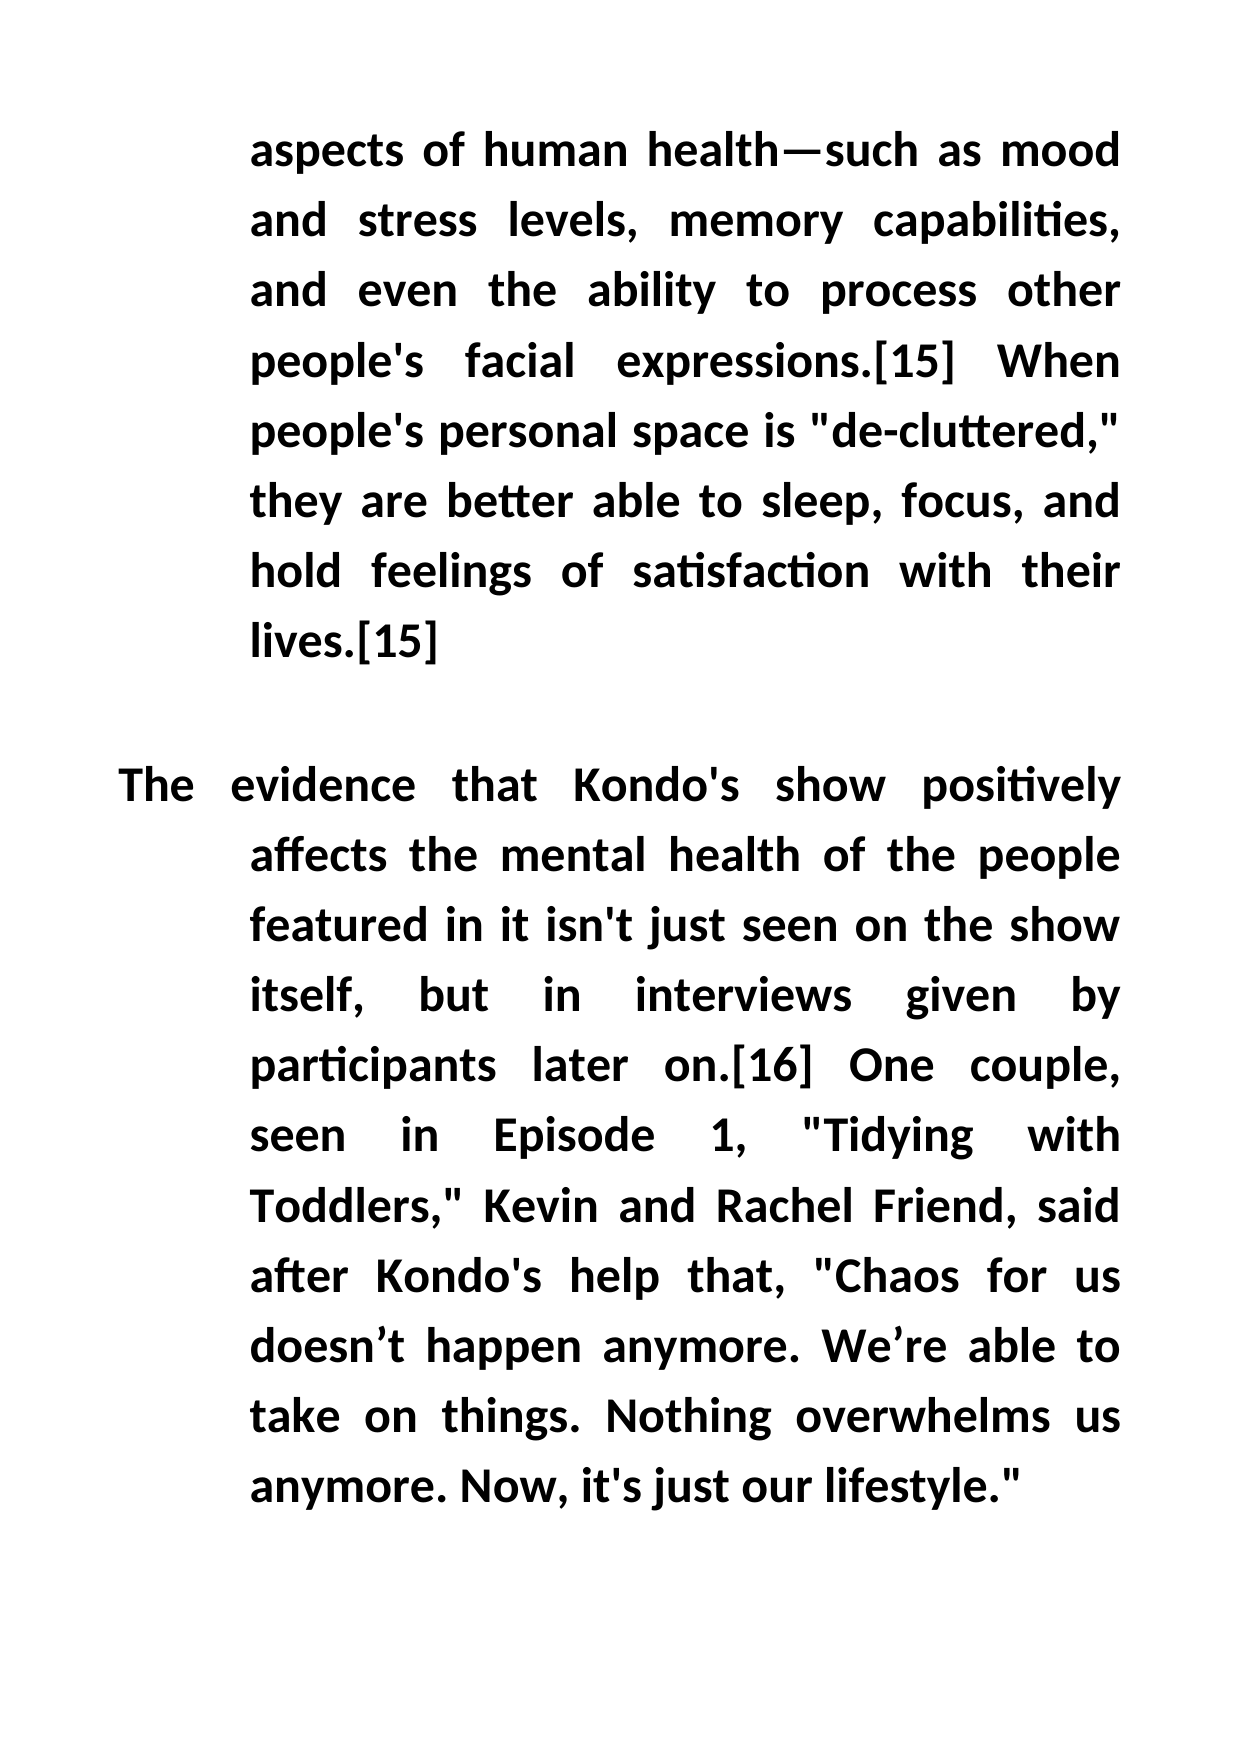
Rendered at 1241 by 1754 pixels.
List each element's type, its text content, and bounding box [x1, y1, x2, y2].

text The evidence that Kondo's show positively affects the mental health of the people featured in it isn't just seen on the show itself, but in interviews given by participants later on.[16] One couple, seen in Episode 1, "Tidying with Toddlers," Kevin and Rachel Friend, said after Kondo's help that, "Chaos for us doesn’t happen anymore. We’re able to take on things. Nothing overwhelms us anymore. Now, it's just our lifestyle." [118, 753, 1122, 1515]
text aspects of human health—such as mood and stress levels, memory capabilities, and even the ability to process other people's facial expressions.[15] When people's personal space is "de-cluttered," they are better able to sleep, focus, and hold feelings of satisfaction with their lives.[15] [118, 118, 1122, 670]
